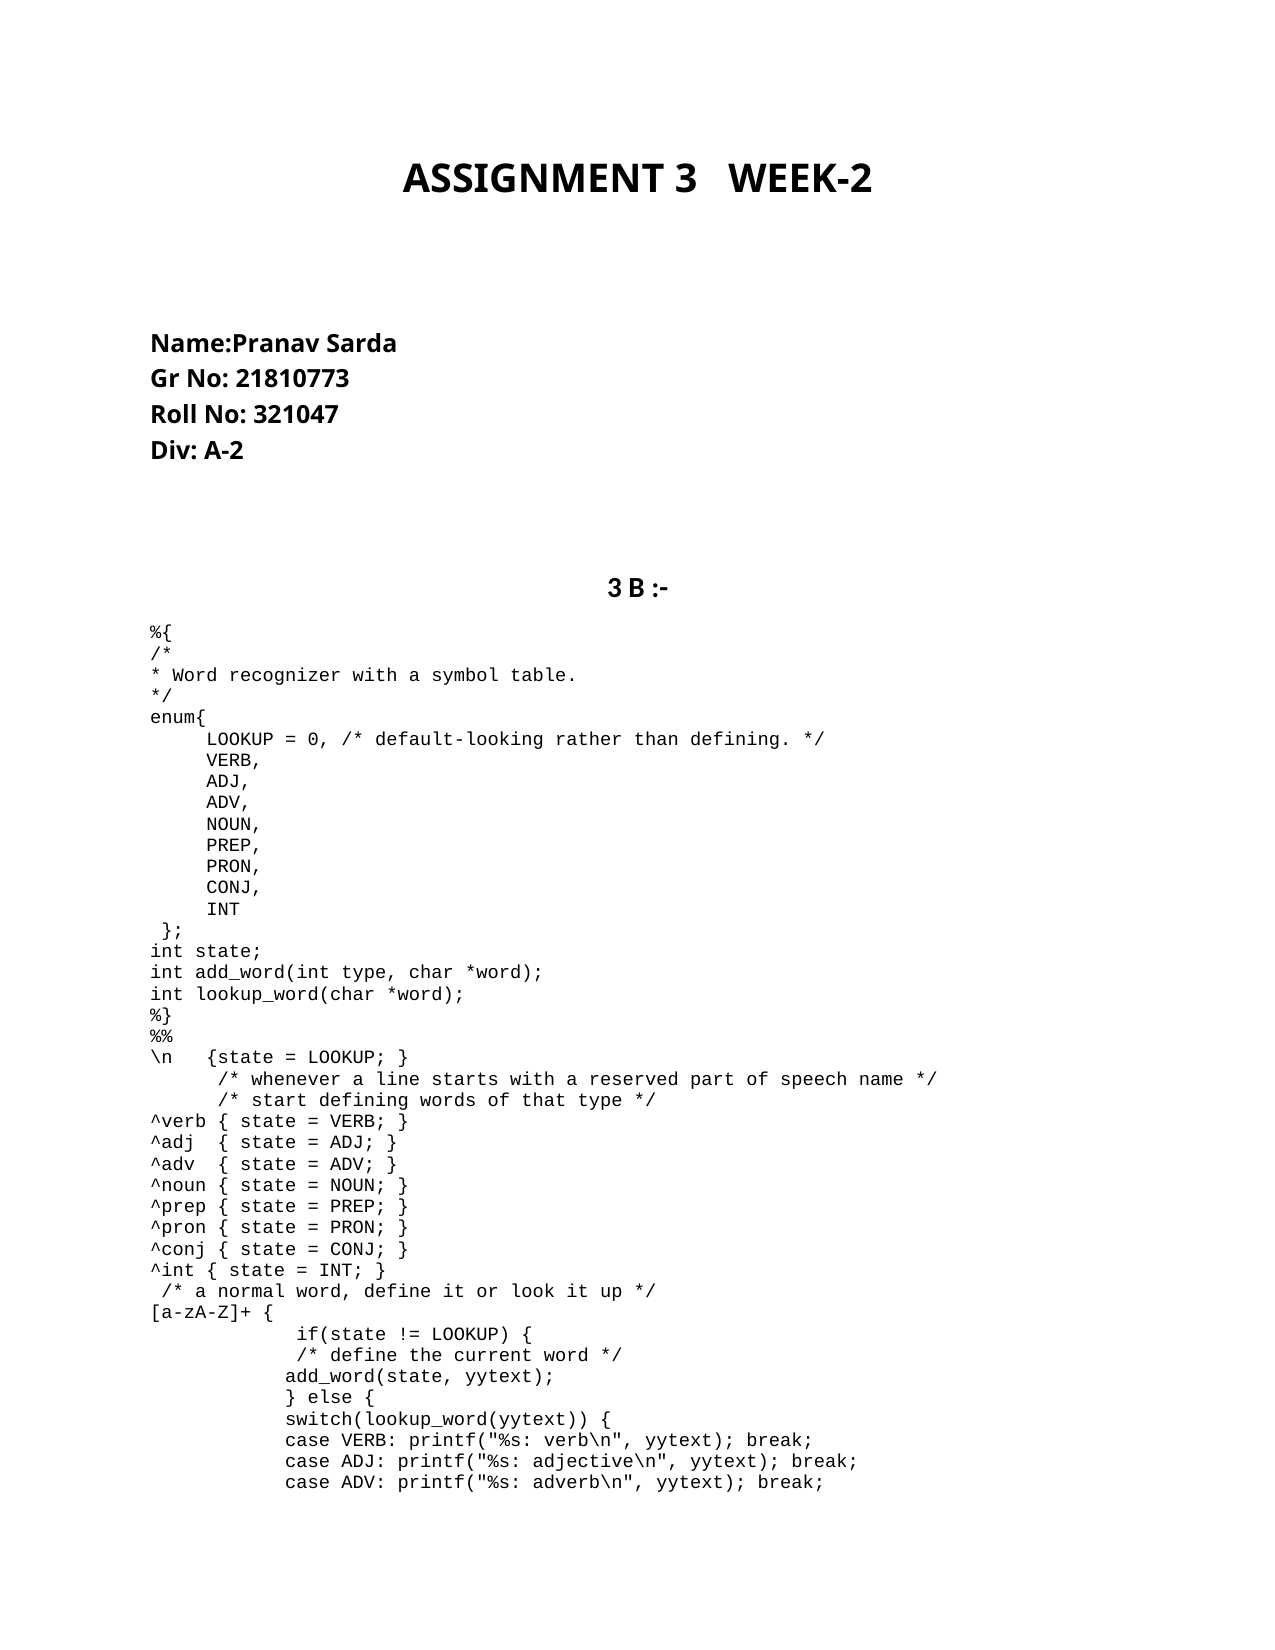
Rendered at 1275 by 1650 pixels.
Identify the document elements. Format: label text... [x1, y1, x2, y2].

text ^adv { state = ADV; } [150, 1154, 1125, 1176]
text ADJ, [150, 772, 1125, 793]
text switch(lookup_word(yytext)) { [150, 1409, 1125, 1431]
text CONJ, [150, 878, 1125, 899]
text /* whenever a line starts with a reserved part of speech name */ [150, 1069, 1125, 1091]
text %} [150, 1006, 1125, 1027]
text \n {state = LOOKUP; } [150, 1048, 1125, 1069]
text INT [150, 899, 1125, 921]
text LOOKUP = 0, /* default-looking rather than defining. */ [150, 729, 1125, 751]
text ^verb { state = VERB; } [150, 1112, 1125, 1133]
text 3 B :- [150, 569, 1125, 605]
text enum{ [150, 708, 1125, 729]
text ^conj { state = CONJ; } [150, 1239, 1125, 1261]
text } else { [150, 1388, 1125, 1409]
text /* a normal word, define it or look it up */ [150, 1282, 1125, 1303]
text if(state != LOOKUP) { [150, 1324, 1125, 1346]
text * Word recognizer with a symbol table. [150, 666, 1125, 687]
text ^pron { state = PRON; } [150, 1218, 1125, 1239]
text ^prep { state = PREP; } [150, 1197, 1125, 1218]
text int state; [150, 942, 1125, 963]
text case ADJ: printf("%s: adjective\n", yytext); break; [150, 1452, 1125, 1473]
text ^int { state = INT; } [150, 1261, 1125, 1282]
text Name:Pranav Sarda Gr No: 21810773 Roll No: 321047 Div: A-2 [150, 325, 1125, 466]
text int lookup_word(char *word); [150, 984, 1125, 1006]
text %{ [150, 623, 1125, 644]
text }; [150, 921, 1125, 942]
text [a-zA-Z]+ { [150, 1303, 1125, 1324]
text case VERB: printf("%s: verb\n", yytext); break; [150, 1431, 1125, 1452]
text /* start defining words of that type */ [150, 1091, 1125, 1112]
text VERB, [150, 751, 1125, 772]
text ^noun { state = NOUN; } [150, 1176, 1125, 1197]
text /* [150, 644, 1125, 666]
text int add_word(int type, char *word); [150, 963, 1125, 984]
text /* define the current word */ [150, 1346, 1125, 1367]
text PRON, [150, 857, 1125, 878]
text add_word(state, yytext); [150, 1367, 1125, 1388]
text case ADV: printf("%s: adverb\n", yytext); break; [150, 1473, 1125, 1494]
text NOUN, [150, 814, 1125, 836]
text %% [150, 1027, 1125, 1048]
text ADV, [150, 793, 1125, 814]
text ^adj { state = ADJ; } [150, 1133, 1125, 1154]
text */ [150, 687, 1125, 708]
text PREP, [150, 836, 1125, 857]
